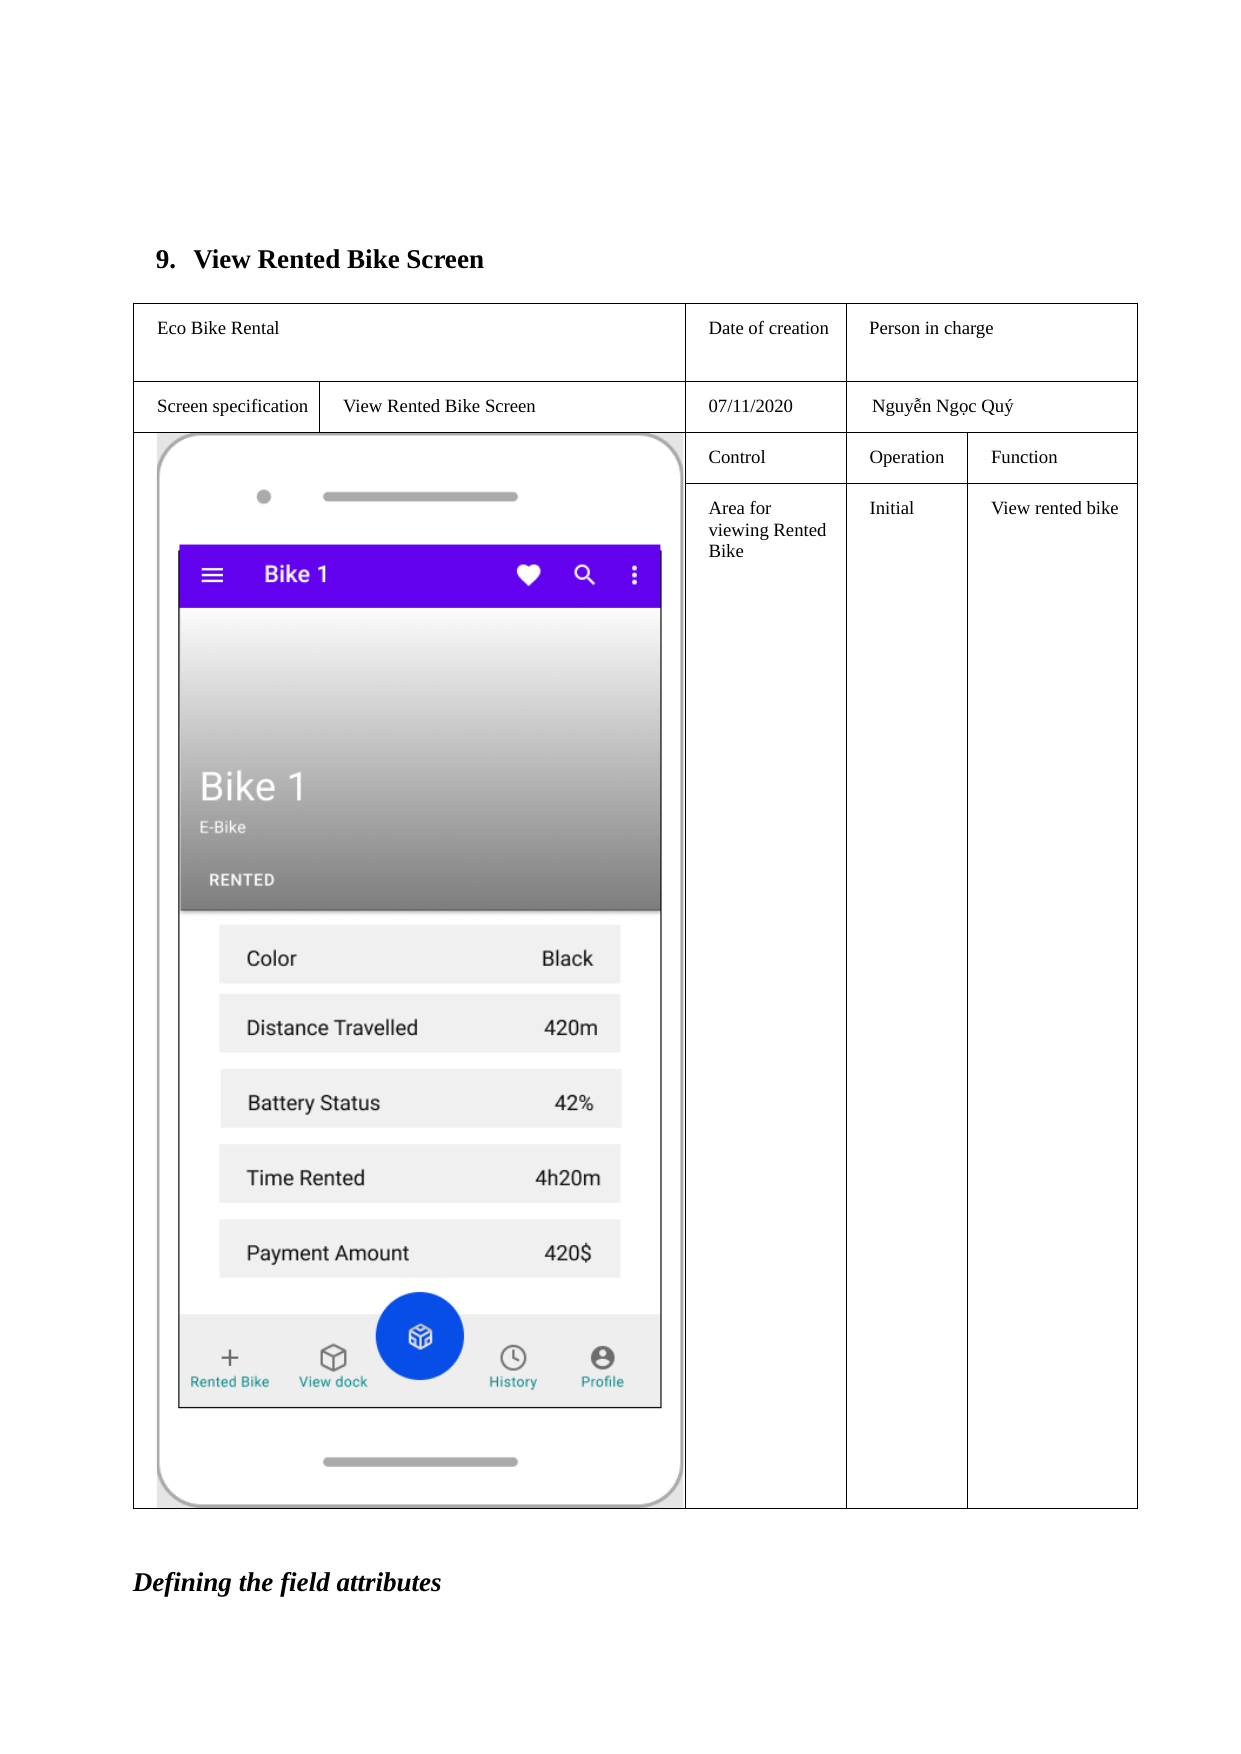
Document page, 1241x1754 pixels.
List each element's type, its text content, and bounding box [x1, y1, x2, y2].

table_cell 07/11/2020 [686, 382, 846, 432]
table_cell Screen specification [134, 382, 319, 432]
table_cell View Rented Bike Screen [320, 382, 685, 432]
table_cell [134, 433, 156, 1508]
table_cell View rented bike [968, 484, 1137, 1508]
table_cell Control [686, 433, 846, 483]
table_cell Operation [847, 433, 967, 483]
table_cell Initial [847, 484, 967, 1508]
table_header Eco Bike Rental [134, 304, 685, 381]
text Defining the field attributes [133, 1567, 1122, 1598]
table_cell Function [968, 433, 1137, 483]
table_header Date of creation [686, 304, 846, 381]
picture [156, 433, 684, 1508]
table_cell Nguyễn Ngọc Quý [847, 382, 1137, 432]
subtitle View Rented Bike Screen [156, 243, 1122, 274]
table_cell Area for viewing Rented Bike [686, 484, 846, 1508]
table_header Person in charge [847, 304, 1137, 381]
